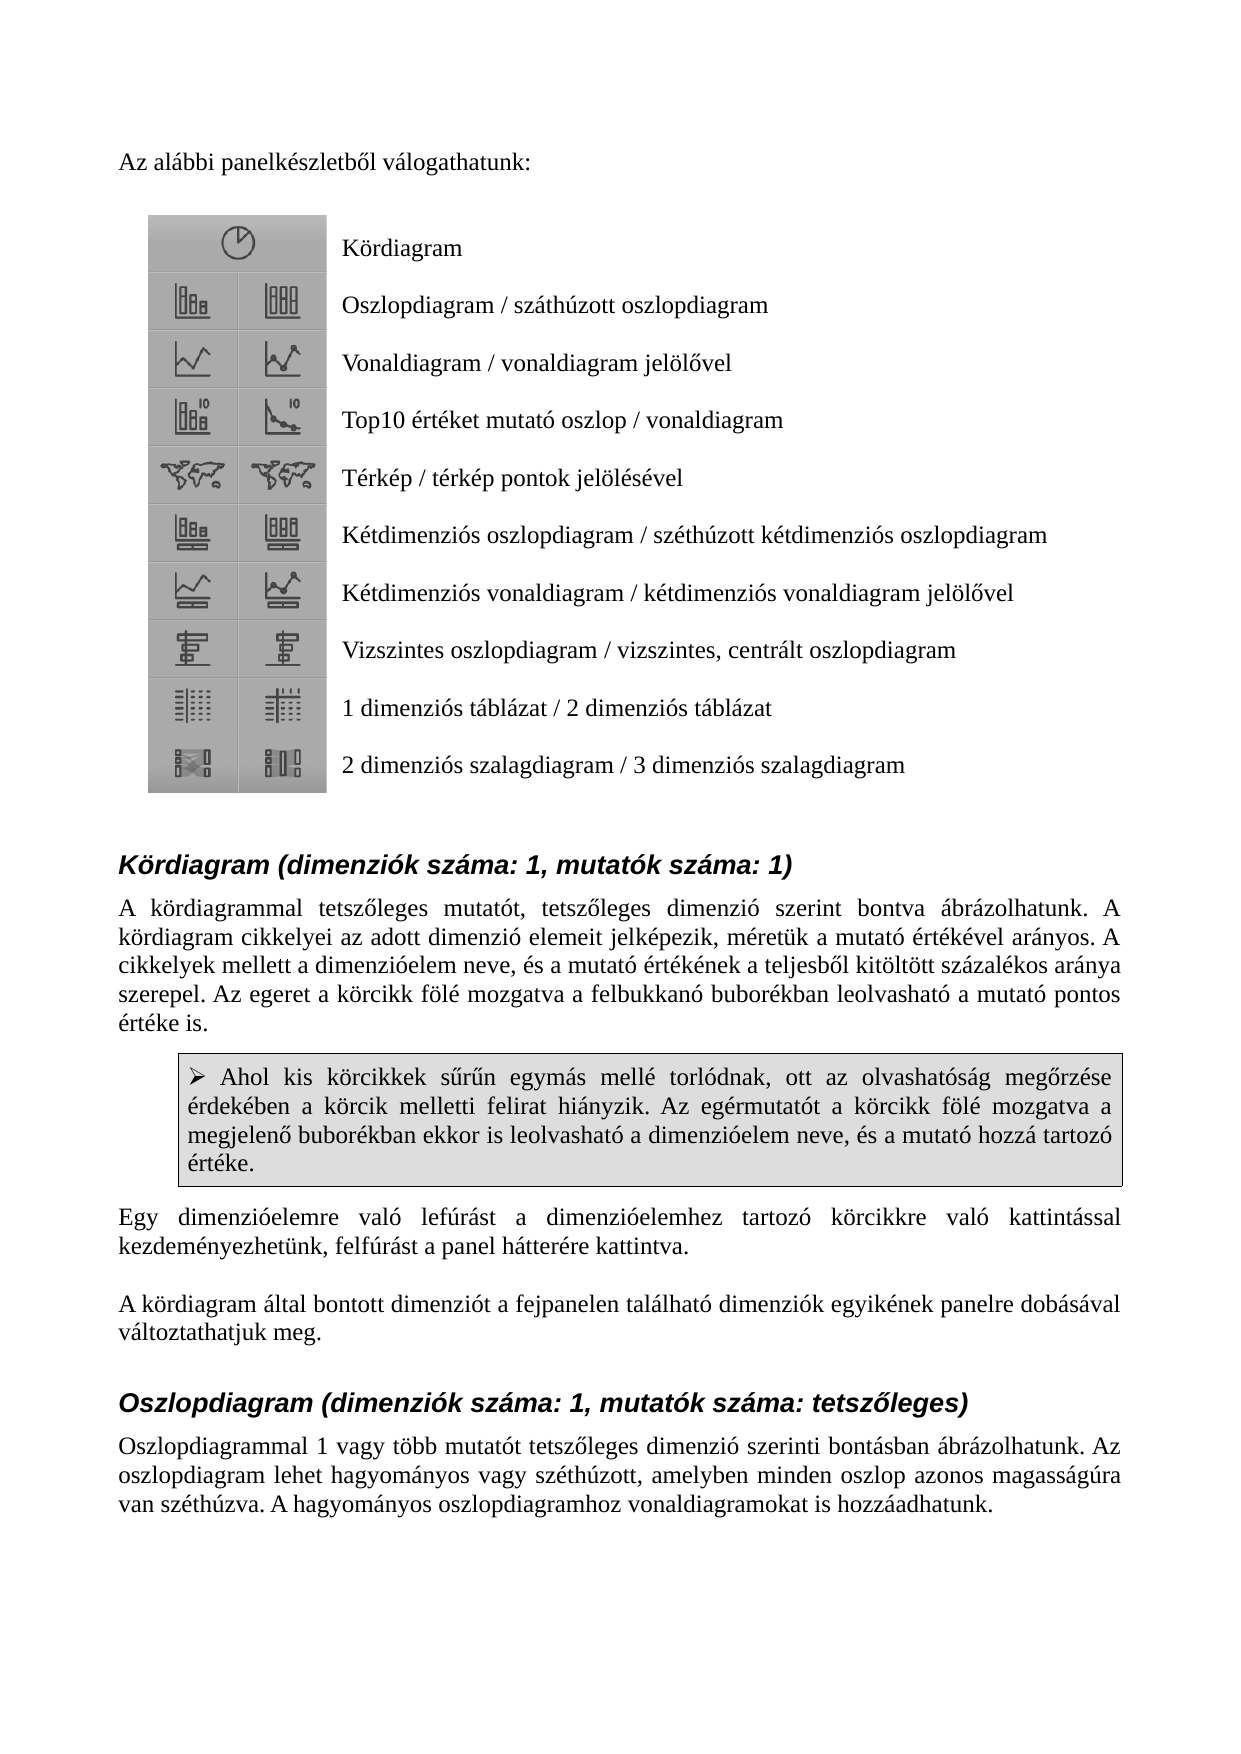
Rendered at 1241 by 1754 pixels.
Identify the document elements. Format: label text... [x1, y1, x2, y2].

text Kétdimenziós oszlopdiagram / széthúzott kétdimenziós oszlopdiagram [327, 521, 1122, 549]
text 2 dimenziós szalagdiagram / 3 dimenziós szalagdiagram [327, 751, 1122, 779]
text [118, 348, 148, 377]
text Térkép / térkép pontok jelölésével [327, 463, 1122, 492]
picture [148, 215, 327, 793]
text A kördiagrammal tetszőleges mutatót, tetszőleges dimenzió szerint bontva ábrázolhatunk. A kördiagram cikkelyei az adott dimenzió elemeit jelképezik, méretük a mutató értékével arányos. A cikkelyek mellett a dimenzióelem neve, és a mutató értékének a teljesből kitöltött százalékos aránya szerepel. Az egeret a körcikk fölé mozgatva a felbukkanó buborékban leolvasható a mutató pontos értéke is. [118, 893, 1122, 1037]
text [118, 463, 148, 492]
text Oszlopdiagrammal 1 vagy több mutatót tetszőleges dimenzió szerinti bontásban ábrázolhatunk. Az oszlopdiagram lehet hagyományos vagy széthúzott, amelyben minden oszlop azonos magasságúra van széthúzva. A hagyományos oszlopdiagramhoz vonaldiagramokat is hozzáadhatunk. [118, 1431, 1122, 1517]
text A kördiagram által bontott dimenziót a fejpanelen található dimenziók egyikének panelre dobásával változtathatjuk meg. [118, 1289, 1122, 1346]
text [118, 291, 148, 319]
subtitle Oszlopdiagram (dimenziók száma: 1, mutatók száma: tetszőleges) [118, 1387, 1122, 1419]
text [118, 233, 148, 262]
text Egy dimenzióelemre való lefúrást a dimenzióelemhez tartozó körcikkre való kattintással kezdeményezhetünk, felfúrást a panel hátterére kattintva. [118, 1202, 1122, 1260]
text Az alábbi panelkészletből válogathatunk: [118, 147, 1122, 176]
text Top10 értéket mutató oszlop / vonaldiagram [327, 406, 1122, 434]
text Oszlopdiagram / száthúzott oszlopdiagram [327, 291, 1122, 319]
subtitle Kördiagram (dimenziók száma: 1, mutatók száma: 1) [118, 849, 1122, 881]
text Vonaldiagram / vonaldiagram jelölővel [327, 348, 1122, 377]
text 1 dimenziós táblázat / 2 dimenziós táblázat [327, 693, 1122, 722]
text Vizszintes oszlopdiagram / vizszintes, centrált oszlopdiagram [327, 636, 1122, 664]
text Kördiagram [327, 233, 1122, 262]
text [118, 406, 148, 434]
list Ahol kis körcikkek sűrűn egymás mellé torlódnak, ott az olvashatóság megőrzése érdekében a körcik melletti felirat hiányzik. Az egérmutatót a körcikk fölé mozgatva a megjelenő buborékban ekkor is leolvasható a dimenzióelem neve, és a mutató hozzá tartozó értéke. [179, 1054, 1122, 1186]
text [118, 693, 148, 722]
text Kétdimenziós vonaldiagram / kétdimenziós vonaldiagram jelölővel [327, 578, 1122, 607]
